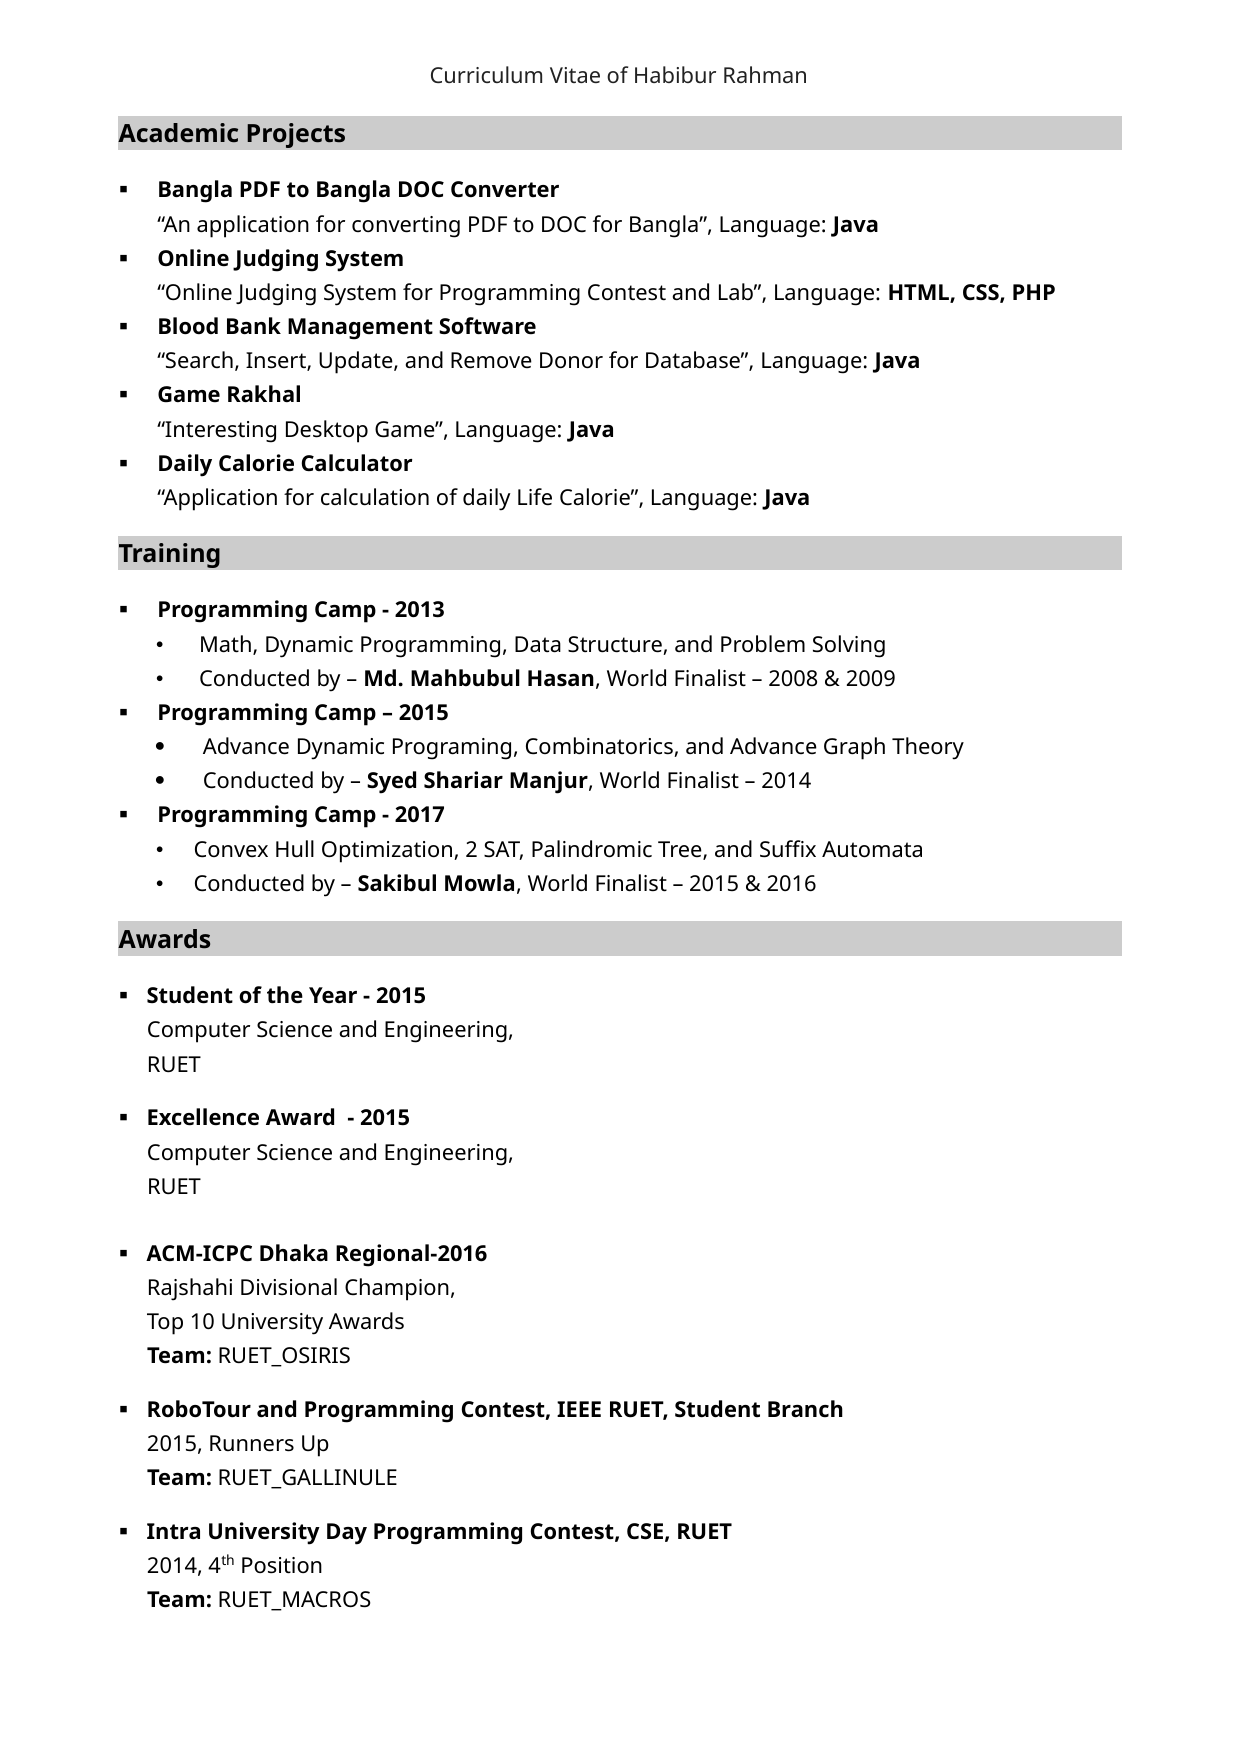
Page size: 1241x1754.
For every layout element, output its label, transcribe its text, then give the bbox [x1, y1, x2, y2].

text RUET [118, 1048, 1122, 1078]
list Daily Calorie Calculator [118, 448, 1122, 477]
list Programming Camp - 2017 [118, 799, 1122, 829]
list Conducted by – Syed Shariar Manjur, World Finalist – 2014 [156, 765, 1122, 795]
text Rajshahi Divisional Champion, [118, 1272, 1122, 1302]
list Excellence Award - 2015 [118, 1102, 1122, 1132]
text Team: RUET_OSIRIS [118, 1340, 1122, 1370]
text Awards [118, 921, 1122, 956]
list Conducted by – Sakibul Mowla, World Finalist – 2015 & 2016 [156, 868, 1122, 897]
text Team: RUET_MACROS [118, 1584, 1122, 1614]
text “An application for converting PDF to DOC for Bangla”, Language: Java [118, 208, 1122, 238]
text 2015, Runners Up [118, 1428, 1122, 1458]
list Programming Camp – 2015 [118, 697, 1122, 727]
list Conducted by – Md. Mahbubul Hasan, World Finalist – 2008 & 2009 [156, 663, 1122, 692]
list Advance Dynamic Programing, Combinatorics, and Advance Graph Theory [156, 731, 1122, 761]
list ACM-ICPC Dhaka Regional-2016 [118, 1238, 1122, 1268]
list Intra University Day Programming Contest, CSE, RUET [118, 1516, 1122, 1546]
list Game Rakhal [118, 379, 1122, 409]
list Online Judging System [118, 243, 1122, 272]
text “Search, Insert, Update, and Remove Donor for Database”, Language: Java [118, 345, 1122, 375]
list Student of the Year - 2015 [118, 980, 1122, 1010]
text “Online Judging System for Programming Contest and Lab”, Language: HTML, CSS, PHP [118, 277, 1122, 307]
list RoboTour and Programming Contest, IEEE RUET, Student Branch [118, 1394, 1122, 1424]
text RUET [118, 1171, 1122, 1200]
text Computer Science and Engineering, [118, 1136, 1122, 1166]
list Programming Camp - 2013 [118, 594, 1122, 624]
text “Application for calculation of daily Life Calorie”, Language: Java [118, 482, 1122, 512]
list Convex Hull Optimization, 2 SAT, Palindromic Tree, and Suffix Automata [156, 833, 1122, 863]
list Blood Bank Management Software [118, 311, 1122, 341]
text “Interesting Desktop Game”, Language: Java [118, 413, 1122, 443]
text Academic Projects [118, 116, 1122, 150]
list Bangla PDF to Bangla DOC Converter [118, 174, 1122, 204]
text 2014, 4th Position [118, 1550, 1122, 1580]
text Computer Science and Engineering, [118, 1014, 1122, 1044]
text Team: RUET_GALLINULE [118, 1462, 1122, 1492]
text Training [118, 536, 1122, 570]
list Math, Dynamic Programming, Data Structure, and Problem Solving [156, 628, 1122, 658]
text Top 10 University Awards [118, 1306, 1122, 1336]
